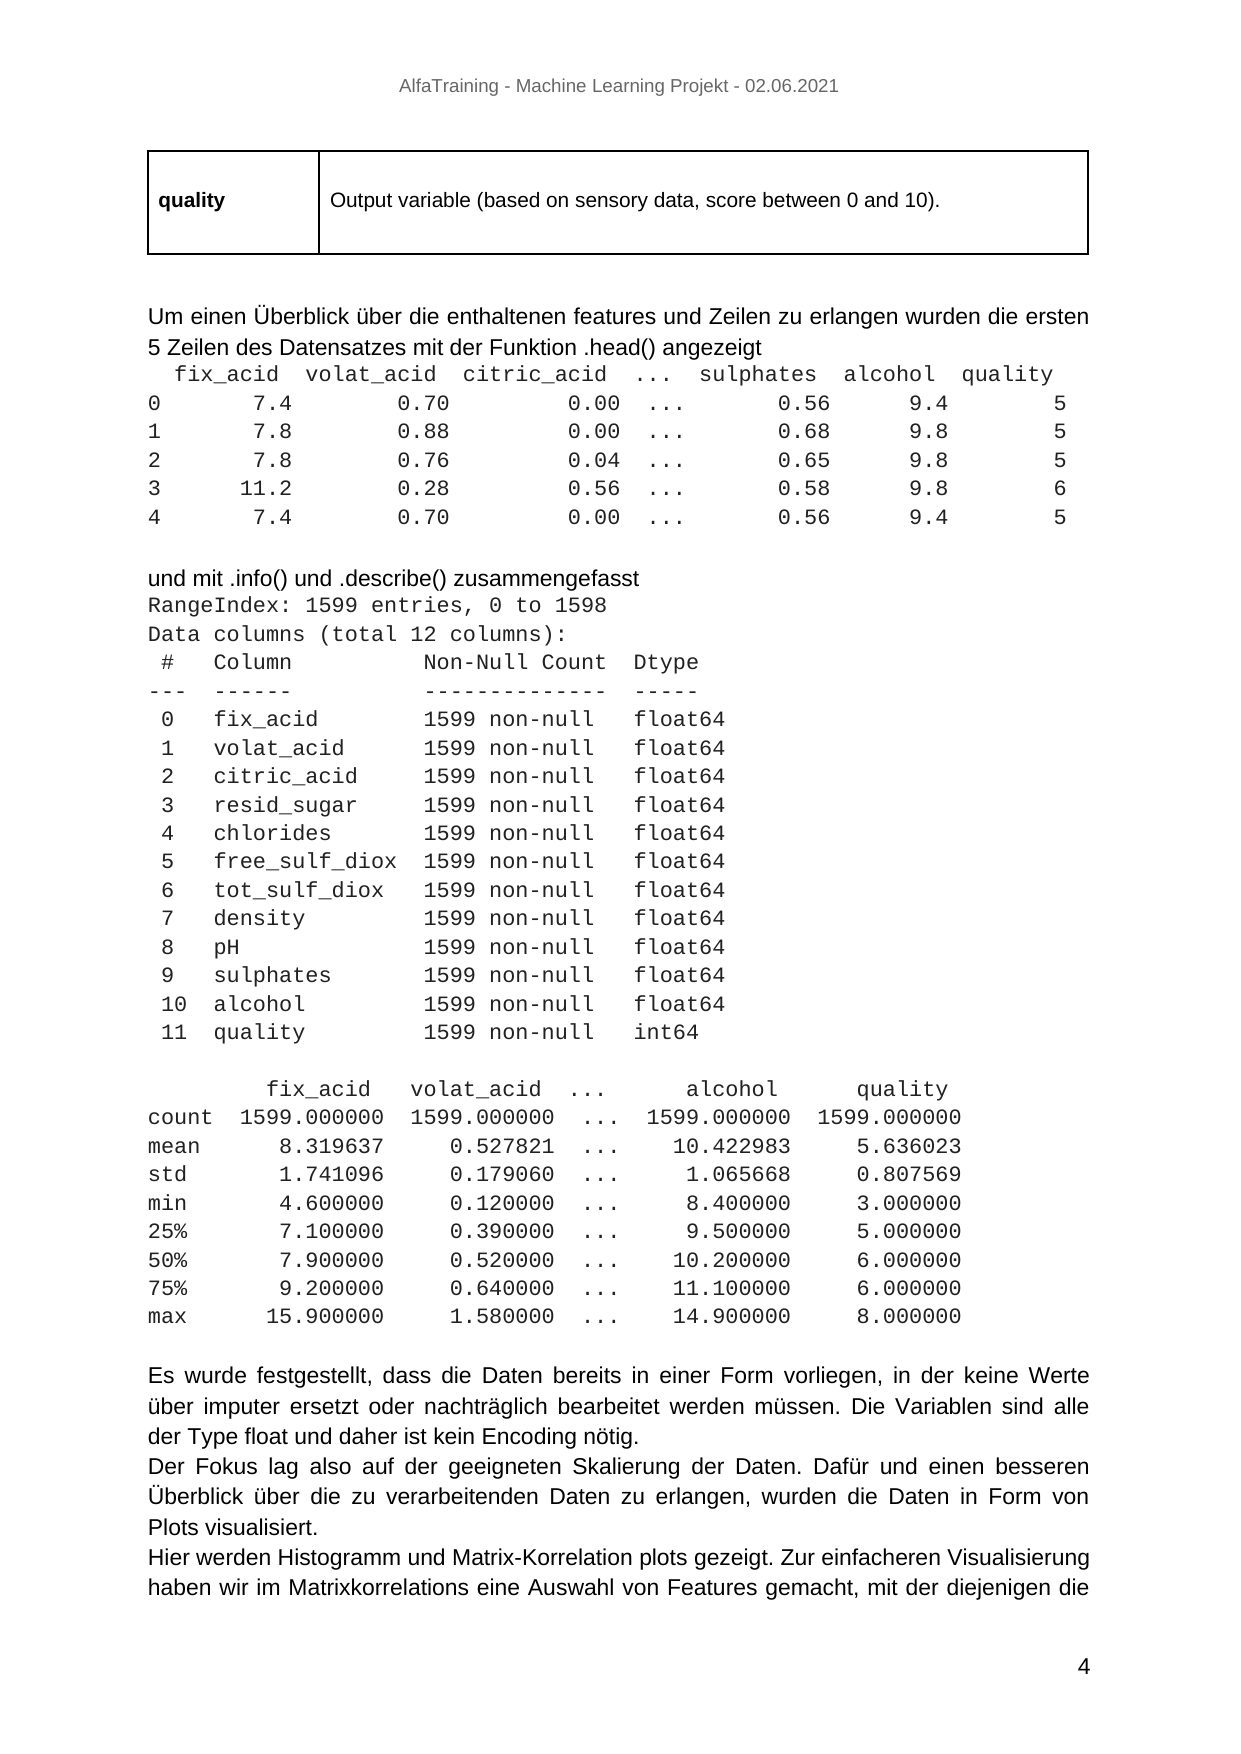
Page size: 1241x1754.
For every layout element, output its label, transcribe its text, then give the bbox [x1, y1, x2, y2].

text --- ------ -------------- ----- [148, 680, 1090, 705]
text 50% 7.900000 0.520000 ... 10.200000 6.000000 [148, 1249, 1090, 1273]
text 3 resid_sugar 1599 non-null float64 [148, 794, 1090, 818]
text 3 11.2 0.28 0.56 ... 0.58 9.8 6 [148, 477, 1090, 502]
text Um einen Überblick über die enthaltenen features und Zeilen zu erlangen wurden die ersten 5 Zeilen des Datensatzes mit der Funktion .head() angezeigt [148, 303, 1090, 360]
text mean 8.319637 0.527821 ... 10.422983 5.636023 [148, 1135, 1090, 1160]
text Hier werden Histogramm und Matrix-Korrelation plots gezeigt. Zur einfacheren Visualisierung haben wir im Matrixkorrelations eine Auswahl von Features gemacht, mit der diejenigen die [148, 1544, 1090, 1600]
text 1 volat_acid 1599 non-null float64 [148, 737, 1090, 762]
text # Column Non-Null Count Dtype [148, 652, 1090, 676]
text 1 7.8 0.88 0.00 ... 0.68 9.8 5 [148, 421, 1090, 445]
table_cell quality [149, 152, 318, 253]
text Data columns (total 12 columns): [148, 623, 1090, 648]
text Es wurde festgestellt, dass die Daten bereits in einer Form vorliegen, in der keine Werte über imputer ersetzt oder nachträglich bearbeitet werden müssen. Die Variablen sind alle der Type float und daher ist kein Encoding nötig. [148, 1362, 1090, 1449]
text 9 sulphates 1599 non-null float64 [148, 964, 1090, 989]
text 0 fix_acid 1599 non-null float64 [148, 708, 1090, 733]
table_cell Output variable (based on sensory data, score between 0 and 10). [320, 152, 1087, 253]
text 6 tot_sulf_diox 1599 non-null float64 [148, 879, 1090, 904]
text count 1599.000000 1599.000000 ... 1599.000000 1599.000000 [148, 1107, 1090, 1131]
text 7 density 1599 non-null float64 [148, 907, 1090, 932]
text 8 pH 1599 non-null float64 [148, 936, 1090, 961]
text min 4.600000 0.120000 ... 8.400000 3.000000 [148, 1192, 1090, 1217]
text 10 alcohol 1599 non-null float64 [148, 993, 1090, 1018]
text RangeIndex: 1599 entries, 0 to 1598 [148, 595, 1090, 619]
text 25% 7.100000 0.390000 ... 9.500000 5.000000 [148, 1220, 1090, 1245]
text Der Fokus lag also auf der geeigneten Skalierung der Daten. Dafür und einen besseren Überblick über die zu verarbeitenden Daten zu erlangen, wurden die Daten in Form von Plots visualisiert. [148, 1453, 1090, 1540]
text fix_acid volat_acid ... alcohol quality [148, 1078, 1090, 1103]
text fix_acid volat_acid citric_acid ... sulphates alcohol quality [148, 364, 1090, 388]
text 0 7.4 0.70 0.00 ... 0.56 9.4 5 [148, 392, 1090, 417]
text 11 quality 1599 non-null int64 [148, 1021, 1090, 1046]
text 5 free_sulf_diox 1599 non-null float64 [148, 851, 1090, 875]
text 4 chlorides 1599 non-null float64 [148, 822, 1090, 847]
text und mit .info() und .describe() zusammengefasst [148, 564, 1090, 591]
text 2 7.8 0.76 0.04 ... 0.65 9.8 5 [148, 449, 1090, 474]
text 75% 9.200000 0.640000 ... 11.100000 6.000000 [148, 1277, 1090, 1302]
text max 15.900000 1.580000 ... 14.900000 8.000000 [148, 1306, 1090, 1330]
text 4 7.4 0.70 0.00 ... 0.56 9.4 5 [148, 506, 1090, 531]
text 2 citric_acid 1599 non-null float64 [148, 765, 1090, 790]
text std 1.741096 0.179060 ... 1.065668 0.807569 [148, 1163, 1090, 1188]
